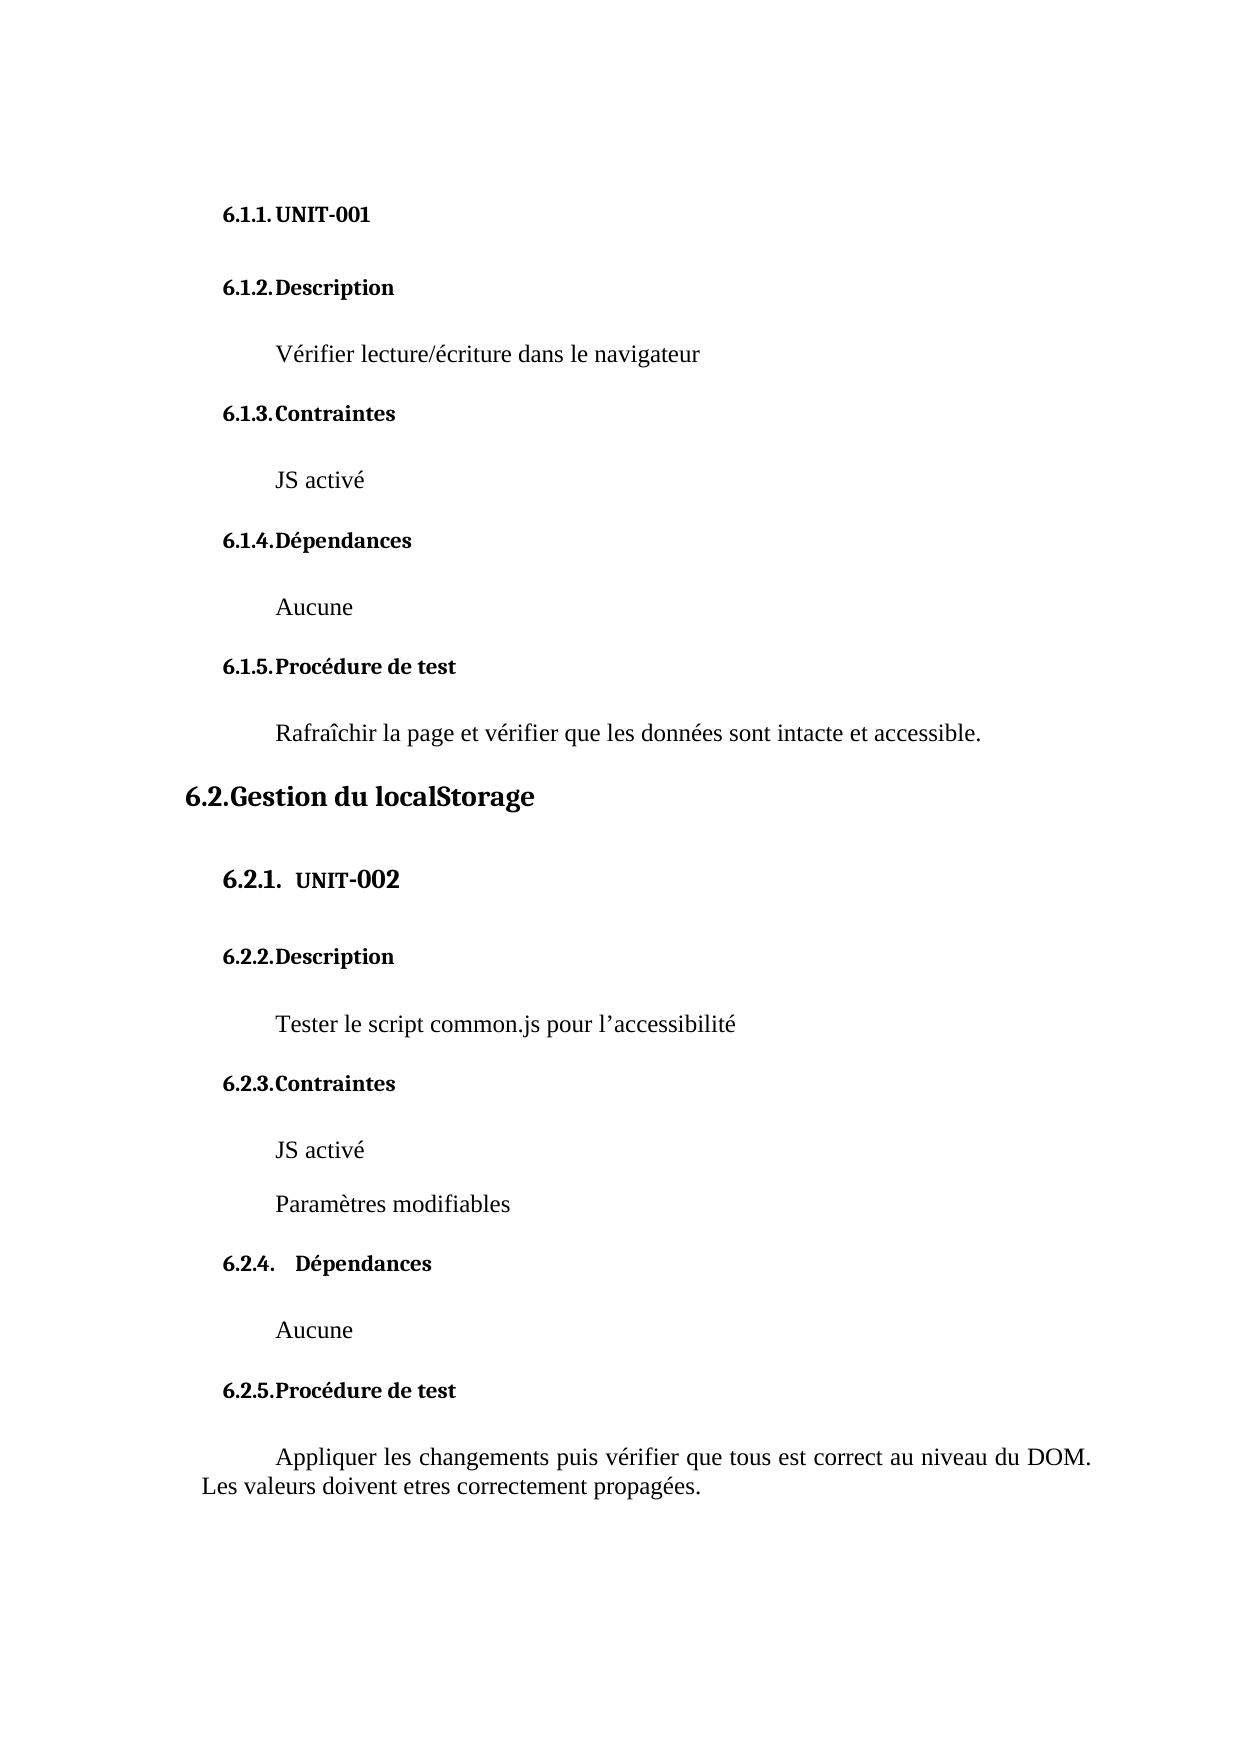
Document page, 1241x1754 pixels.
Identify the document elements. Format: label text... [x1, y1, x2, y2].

subtitle Contraintes [223, 401, 1092, 427]
text JS activé [275, 1135, 1092, 1164]
text Paramètres modifiables [275, 1189, 1092, 1218]
text Aucune [238, 1316, 1092, 1344]
subtitle UNIT-002 [223, 864, 1092, 895]
text JS activé [275, 465, 1092, 494]
subtitle Description [223, 274, 1092, 301]
subtitle Procédure de test [223, 1378, 1092, 1404]
text Appliquer les changements puis vérifier que tous est correct au niveau du DOM. Les valeurs doivent etres correctement propagées. [201, 1442, 1092, 1499]
subtitle Description [223, 944, 1092, 971]
subtitle Procédure de test [223, 654, 1092, 680]
subtitle Dépendances [223, 527, 1092, 554]
text Tester le script common.js pour l’accessibilité [275, 1009, 1092, 1037]
subtitle Contraintes [223, 1071, 1092, 1097]
text Vérifier lecture/écriture dans le navigateur [275, 339, 1092, 367]
text Rafraîchir la page et vérifier que les données sont intacte et accessible. [201, 718, 1092, 747]
subtitle Gestion du localStorage [185, 781, 1092, 814]
text Aucune [238, 592, 1092, 621]
subtitle UNIT-001 [223, 201, 1092, 228]
subtitle Dépendances [223, 1251, 1092, 1277]
